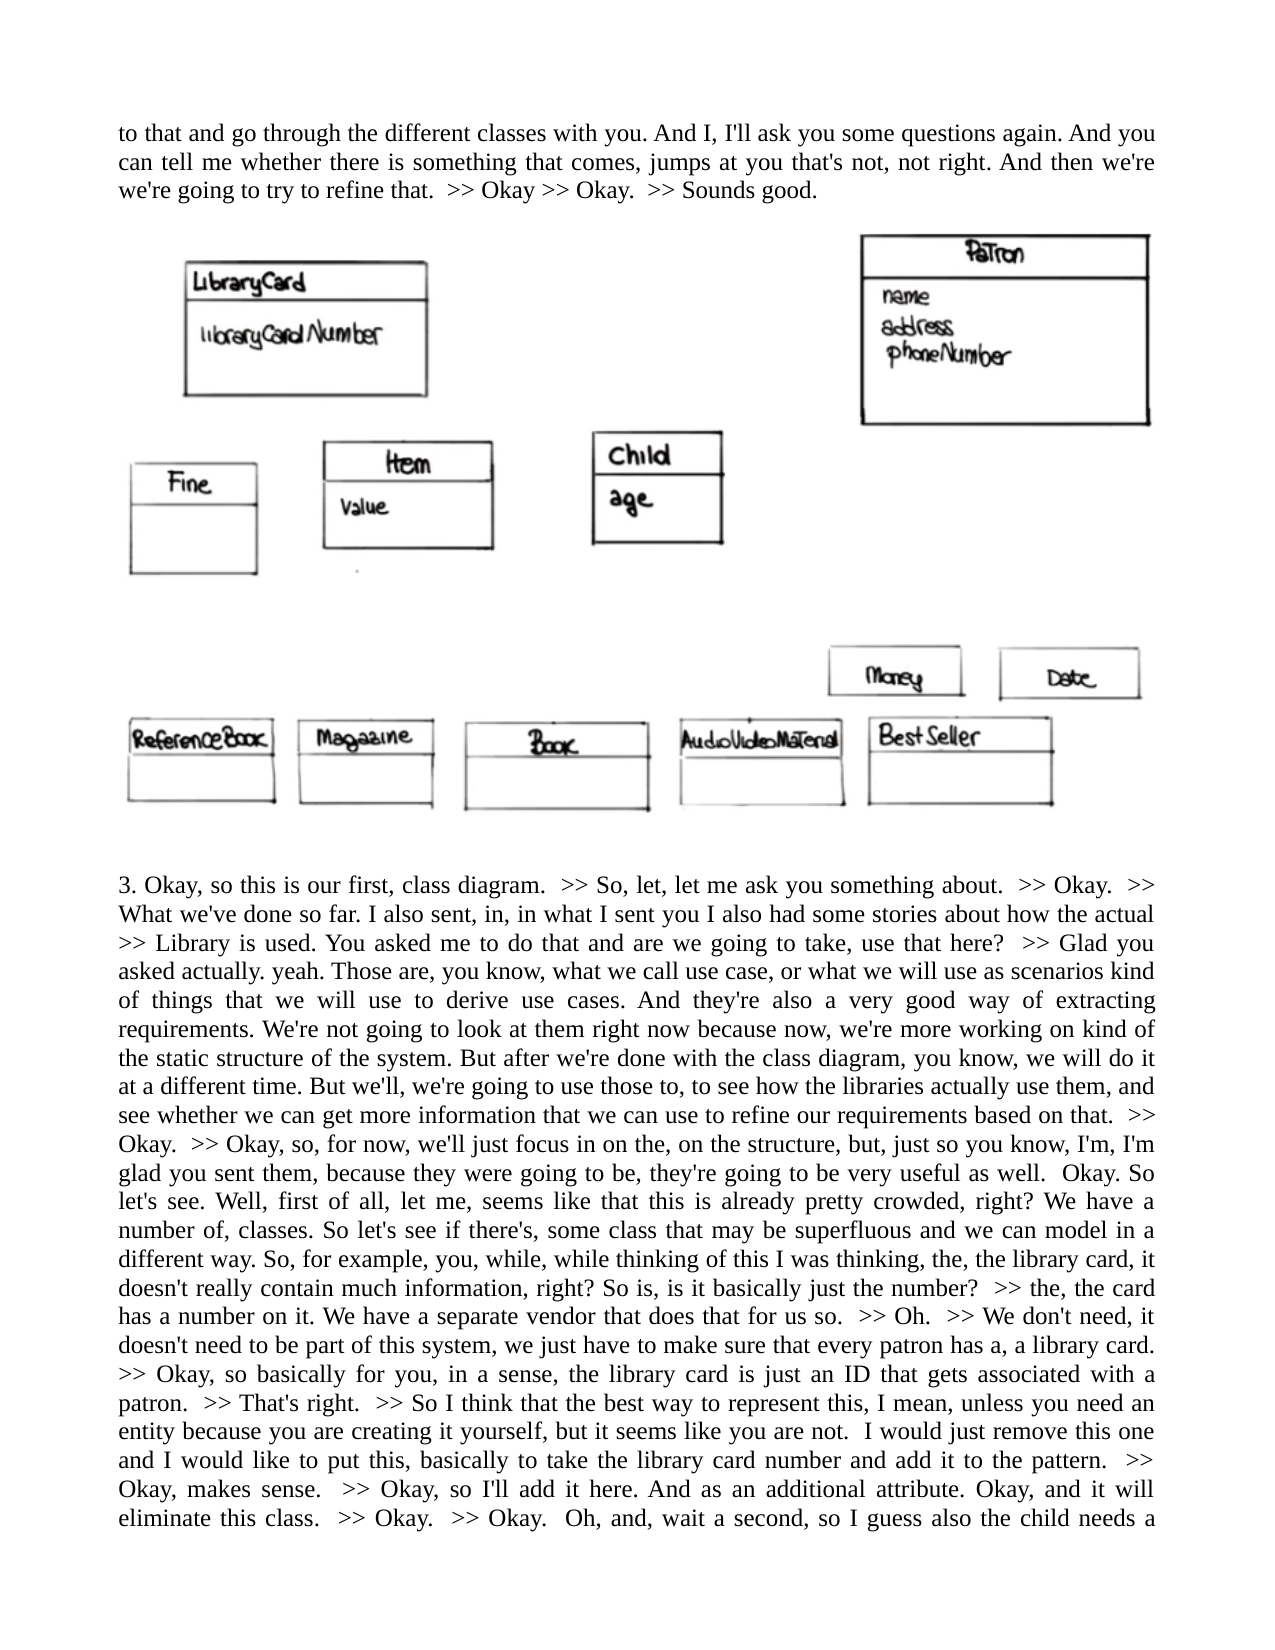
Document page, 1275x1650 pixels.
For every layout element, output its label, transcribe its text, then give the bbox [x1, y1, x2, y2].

text 3. Okay, so this is our first, class diagram. >> So, let, let me ask you something about. >> Okay. >> What we've done so far. I also sent, in, in what I sent you I also had some stories about how the actual >> Library is used. You asked me to do that and are we going to take, use that here? >> Glad you asked actually. yeah. Those are, you know, what we call use case, or what we will use as scenarios kind of things that we will use to derive use cases. And they're also a very good way of extracting requirements. We're not going to look at them right now because now, we're more working on kind of the static structure of the system. But after we're done with the class diagram, you know, we will do it at a different time. But we'll, we're going to use those to, to see how the libraries actually use them, and see whether we can get more information that we can use to refine our requirements based on that. >> Okay. >> Okay, so, for now, we'll just focus in on the, on the structure, but, just so you know, I'm, I'm glad you sent them, because they were going to be, they're going to be very useful as well. Okay. So let's see. Well, first of all, let me, seems like that this is already pretty crowded, right? We have a number of, classes. So let's see if there's, some class that may be superfluous and we can model in a different way. So, for example, you, while, while thinking of this I was thinking, the, the library card, it doesn't really contain much information, right? So is, is it basically just the number? >> the, the card has a number on it. We have a separate vendor that does that for us so. >> Oh. >> We don't need, it doesn't need to be part of this system, we just have to make sure that every patron has a, a library card. >> Okay, so basically for you, in a sense, the library card is just an ID that gets associated with a patron. >> That's right. >> So I think that the best way to represent this, I mean, unless you need an entity because you are creating it yourself, but it seems like you are not. I would just remove this one and I would like to put this, basically to take the library card number and add it to the pattern. >> Okay, makes sense. >> Okay, so I'll add it here. And as an additional attribute. Okay, and it will eliminate this class. >> Okay. >> Okay. Oh, and, wait a second, so I guess also the child needs a [118, 870, 1157, 1531]
text to that and go through the different classes with you. And I, I'll ask you some questions again. And you can tell me whether there is something that comes, jumps at you that's not, not right. And then we're we're going to try to refine that. >> Okay >> Okay. >> Sounds good. [118, 118, 1157, 204]
picture [118, 233, 1157, 813]
